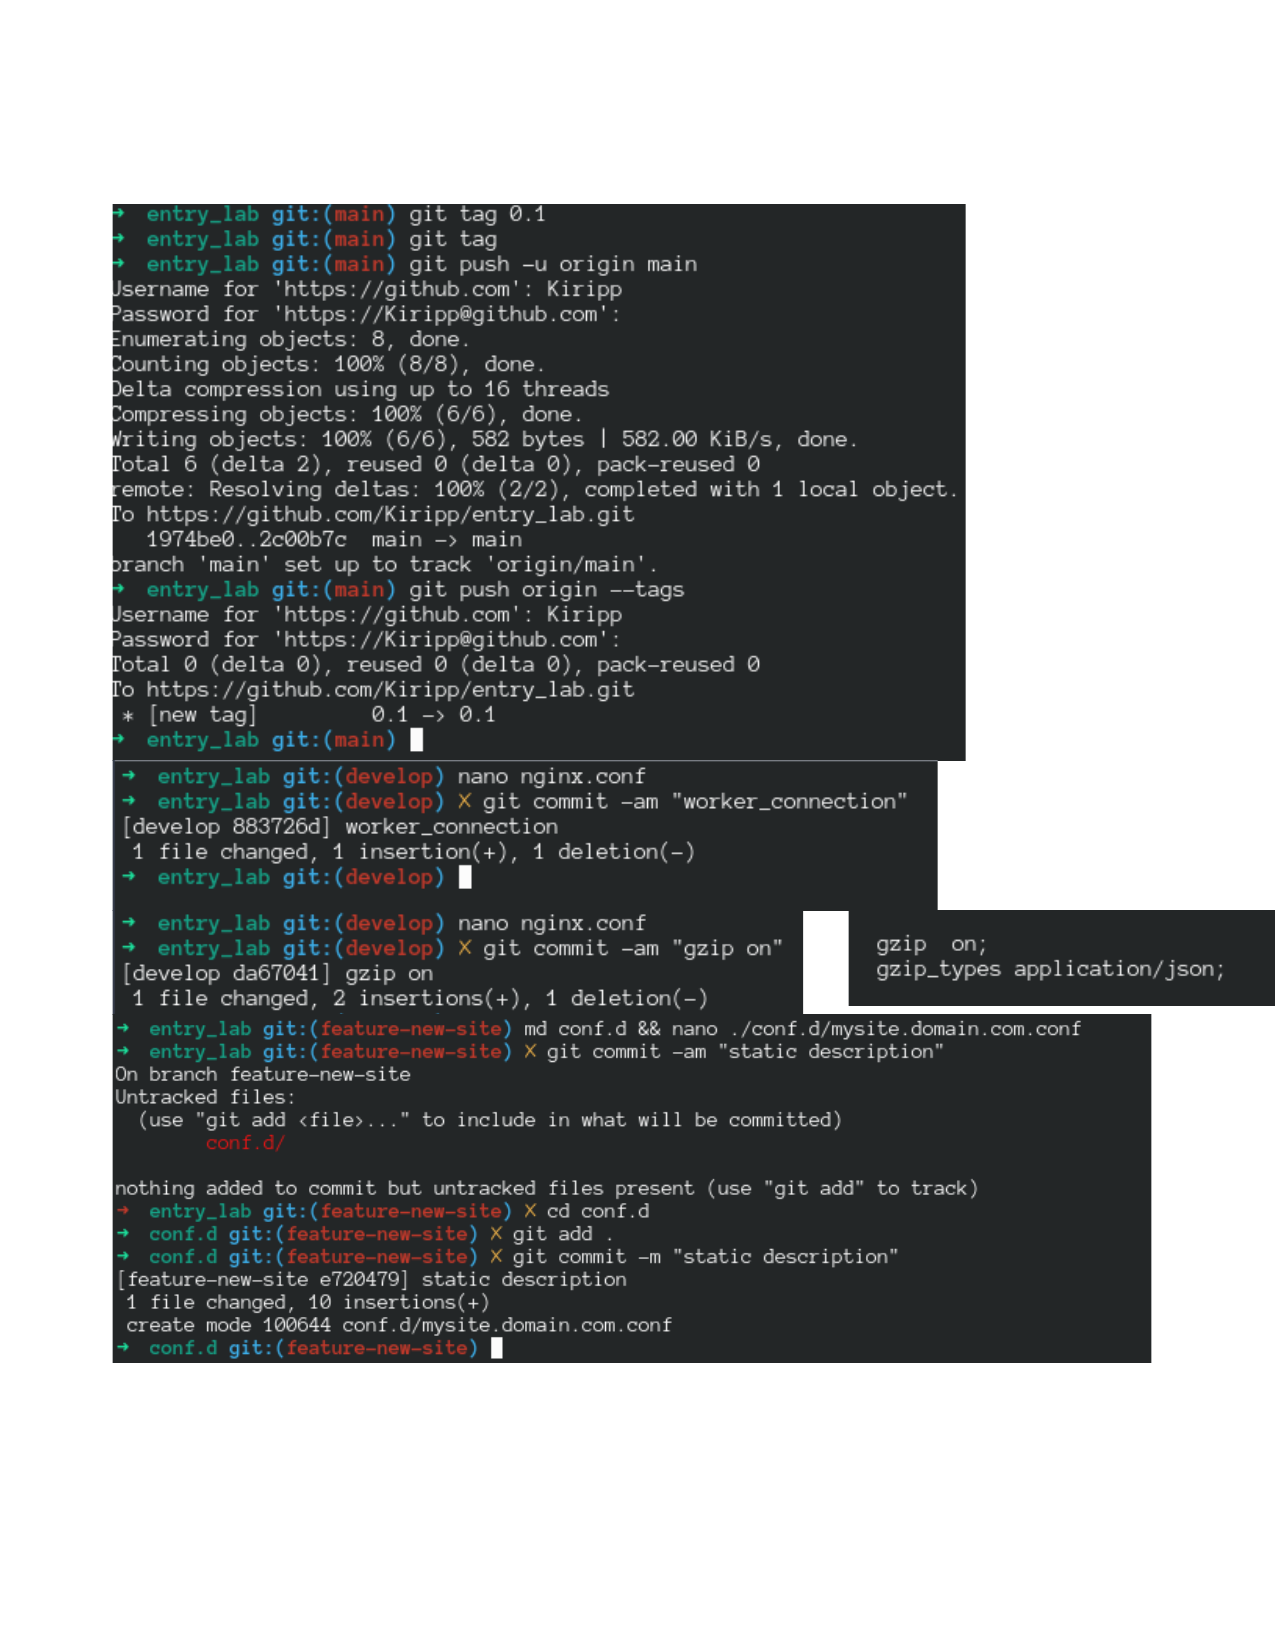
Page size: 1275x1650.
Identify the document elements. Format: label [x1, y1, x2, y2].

picture [112, 204, 1275, 1363]
